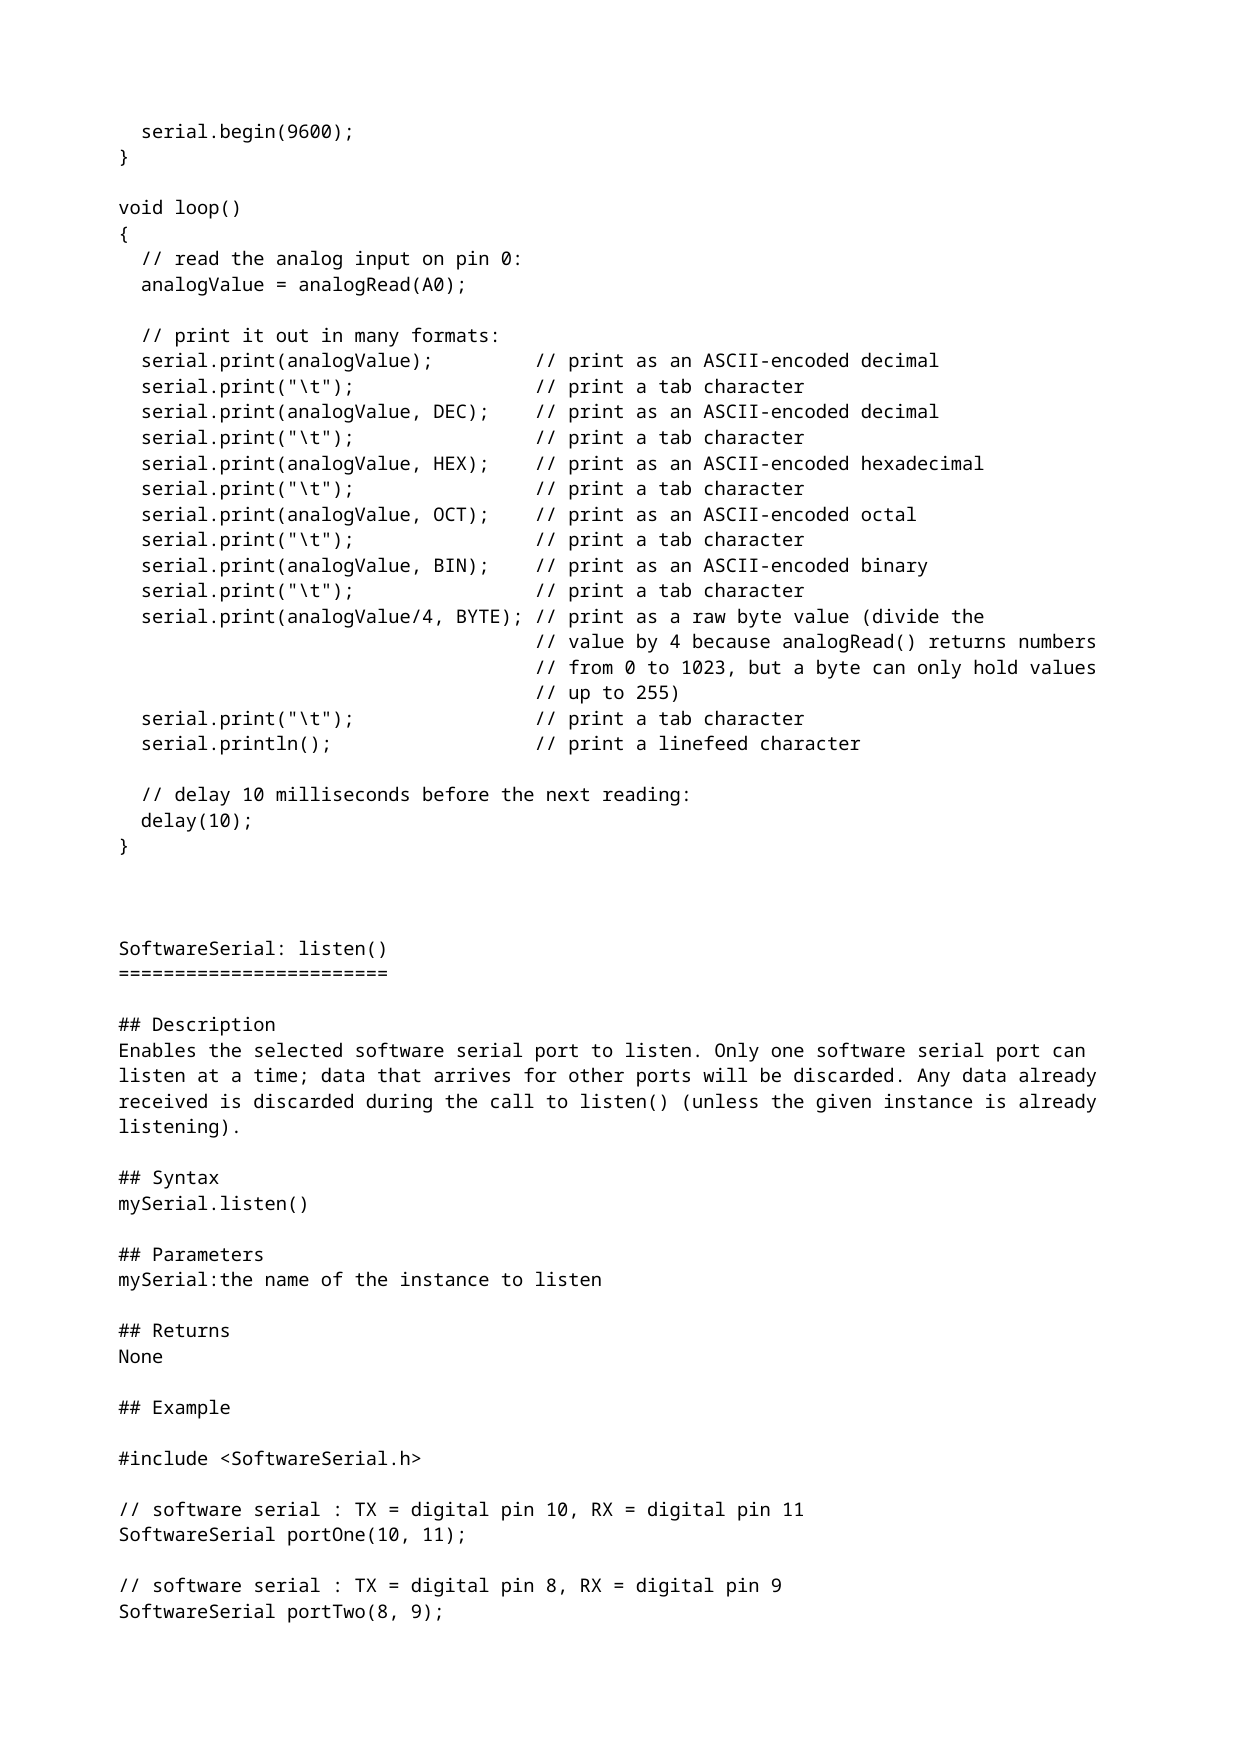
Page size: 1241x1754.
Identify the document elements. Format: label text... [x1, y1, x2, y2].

text ## Description [118, 1011, 1122, 1037]
text // from 0 to 1023, but a byte can only hold values [118, 654, 1122, 679]
text serial.begin(9600); [118, 118, 1122, 144]
text serial.print("\t"); // print a tab character [118, 526, 1122, 552]
text // delay 10 milliseconds before the next reading: [118, 782, 1122, 807]
text serial.print(analogValue); // print as an ASCII-encoded decimal [118, 348, 1122, 373]
text // up to 255) [118, 679, 1122, 705]
text } [118, 144, 1122, 169]
text // software serial : TX = digital pin 10, RX = digital pin 11 [118, 1496, 1122, 1522]
text SoftwareSerial: listen() [118, 935, 1122, 960]
text // print it out in many formats: [118, 322, 1122, 348]
text { [118, 220, 1122, 246]
text } [118, 833, 1122, 858]
text void loop() [118, 195, 1122, 220]
text serial.print(analogValue, HEX); // print as an ASCII-encoded hexadecimal [118, 450, 1122, 475]
text // value by 4 because analogRead() returns numbers [118, 628, 1122, 654]
text serial.print(analogValue, DEC); // print as an ASCII-encoded decimal [118, 399, 1122, 424]
text serial.print(analogValue, BIN); // print as an ASCII-encoded binary [118, 552, 1122, 577]
text serial.print("\t"); // print a tab character [118, 577, 1122, 603]
text Enables the selected software serial port to listen. Only one software serial port can listen at a time; data that arrives for other ports will be discarded. Any data already received is discarded during the call to listen() (unless the given instance is already listening). [118, 1037, 1122, 1139]
text SoftwareSerial portOne(10, 11); [118, 1522, 1122, 1547]
text mySerial.listen() [118, 1190, 1122, 1216]
text #include <SoftwareSerial.h> [118, 1445, 1122, 1471]
text ## Example [118, 1394, 1122, 1420]
text serial.print("\t"); // print a tab character [118, 373, 1122, 399]
text serial.print("\t"); // print a tab character [118, 705, 1122, 731]
text // read the analog input on pin 0: [118, 246, 1122, 271]
text serial.print(analogValue/4, BYTE); // print as a raw byte value (divide the [118, 603, 1122, 628]
text serial.print("\t"); // print a tab character [118, 424, 1122, 450]
text ## Returns [118, 1318, 1122, 1343]
text serial.print("\t"); // print a tab character [118, 475, 1122, 501]
text ## Parameters [118, 1241, 1122, 1267]
text analogValue = analogRead(A0); [118, 271, 1122, 297]
text ## Syntax [118, 1164, 1122, 1190]
text mySerial:the name of the instance to listen [118, 1267, 1122, 1292]
text serial.println(); // print a linefeed character [118, 731, 1122, 756]
text None [118, 1343, 1122, 1369]
text serial.print(analogValue, OCT); // print as an ASCII-encoded octal [118, 501, 1122, 526]
text delay(10); [118, 807, 1122, 833]
text ======================== [118, 960, 1122, 986]
text // software serial : TX = digital pin 8, RX = digital pin 9 [118, 1573, 1122, 1598]
text SoftwareSerial portTwo(8, 9); [118, 1598, 1122, 1624]
